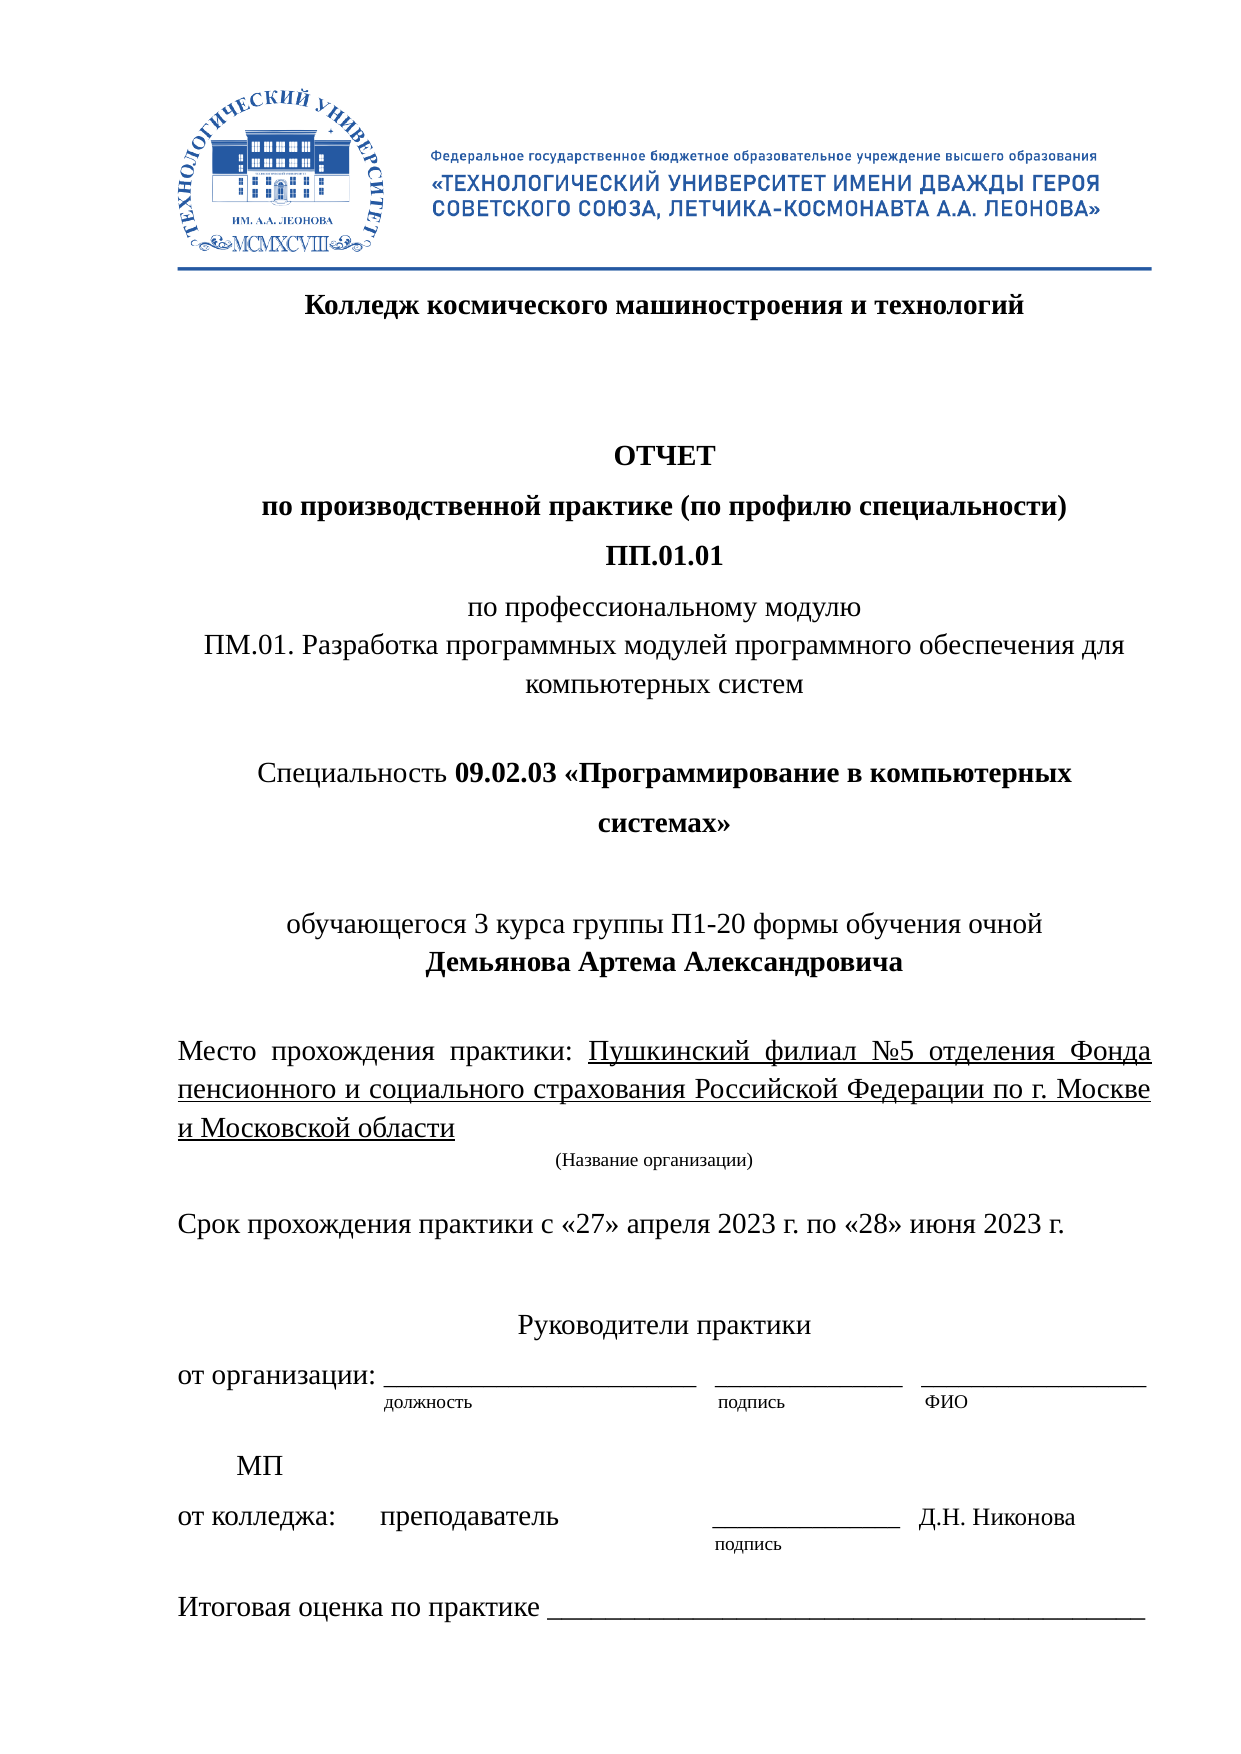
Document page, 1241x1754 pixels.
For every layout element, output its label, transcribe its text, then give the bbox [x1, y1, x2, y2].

picture [177, 88, 1152, 271]
text Специальность 09.02.03 «Программирование в компьютерных [177, 755, 1152, 788]
text Итоговая оценка по практике _________________________________________ [177, 1589, 1152, 1623]
text Срок прохождения практики с «27» апреля 2023 г. по «28» июня 2023 г. [177, 1206, 1152, 1240]
text системах» [177, 805, 1152, 839]
text от колледжа: преподаватель _______________ Д.Н. Никонова [177, 1498, 1152, 1532]
text обучающегося 3 курса группы П1-20 формы обучения очной [177, 906, 1152, 939]
text ПП.01.01 [177, 538, 1152, 572]
text Колледж космического машиностроения и технологий [177, 287, 1152, 321]
text Руководители практики [177, 1307, 1152, 1340]
text от организации: _________________________ _______________ __________________ [177, 1357, 1152, 1391]
text по производственной практике (по профилю специальности) [177, 488, 1152, 522]
text МП [236, 1448, 1152, 1482]
text (Название организации) [555, 1149, 1152, 1187]
text ОТЧЕТ [177, 438, 1152, 471]
text должность подпись ФИО [384, 1391, 1152, 1429]
text подпись [714, 1532, 1152, 1570]
text Место прохождения практики: Пушкинский филиал №5 отделения Фонда пенсионного и социального страхования Российской Федерации по г. Москве и Московской области [177, 1033, 1152, 1144]
text Демьянова Артема Александровича [177, 944, 1152, 978]
text ПМ.01. Разработка программных модулей программного обеспечения для компьютерных систем [177, 627, 1152, 699]
text по профессиональному модулю [177, 589, 1152, 622]
